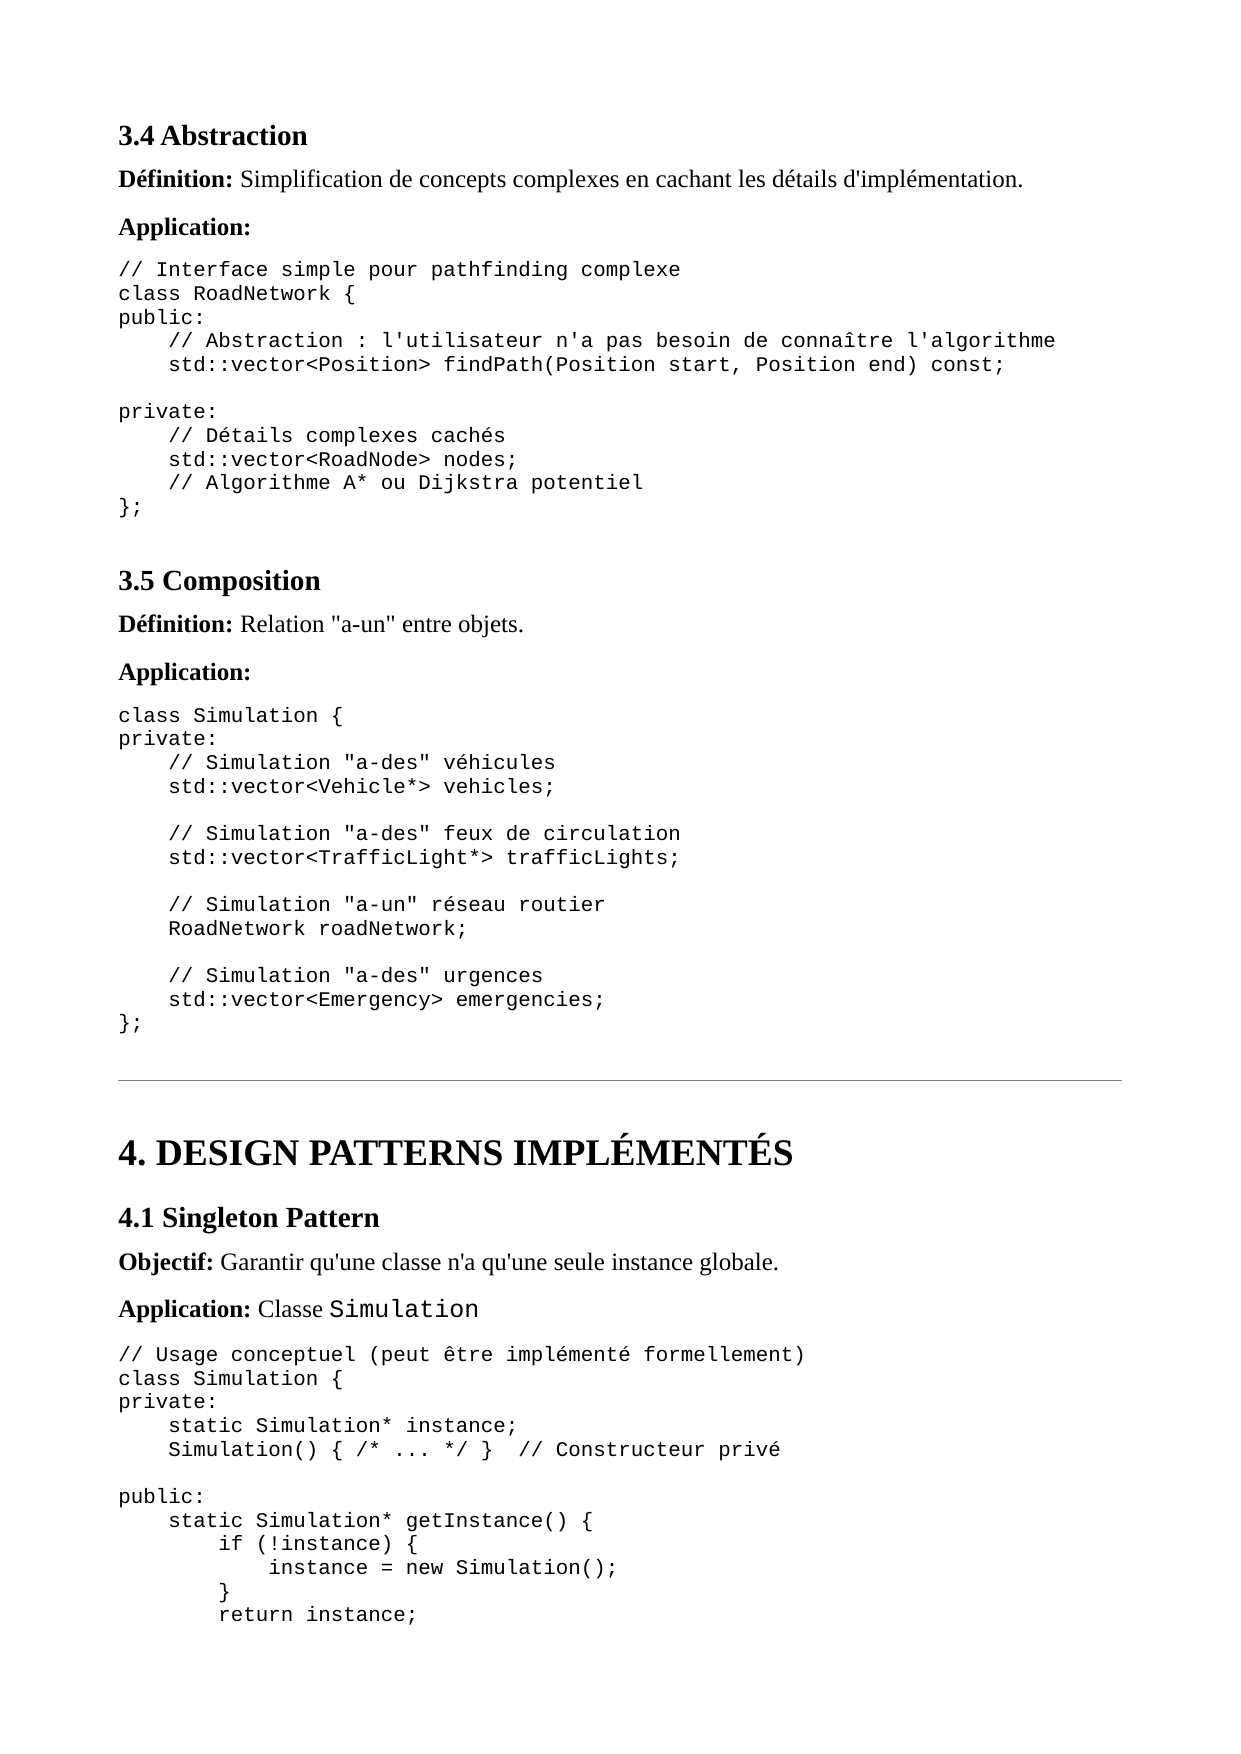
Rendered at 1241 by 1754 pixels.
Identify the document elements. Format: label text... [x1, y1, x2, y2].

text private: [118, 728, 1122, 752]
subtitle 3.5 Composition [118, 563, 1122, 597]
text }; [118, 1012, 1122, 1036]
text public: [118, 1486, 1122, 1510]
text public: [118, 307, 1122, 330]
text Application: [118, 212, 1122, 241]
text }; [118, 496, 1122, 519]
text // Simulation "a-un" réseau routier [118, 894, 1122, 918]
text std::vector<RoadNode> nodes; [118, 448, 1122, 472]
text return instance; [118, 1604, 1122, 1628]
text // Détails complexes cachés [118, 425, 1122, 448]
text } [118, 1581, 1122, 1604]
text static Simulation* instance; [118, 1415, 1122, 1439]
text Définition: Relation "a-un" entre objets. [118, 609, 1122, 638]
subtitle 4. DESIGN PATTERNS IMPLÉMENTÉS [118, 1130, 1122, 1173]
text Application: [118, 657, 1122, 686]
text // Abstraction : l'utilisateur n'a pas besoin de connaître l'algorithme [118, 330, 1122, 354]
text Objectif: Garantir qu'une classe n'a qu'une seule instance globale. [118, 1247, 1122, 1275]
text static Simulation* getInstance() { [118, 1510, 1122, 1533]
text // Simulation "a-des" véhicules [118, 752, 1122, 776]
text private: [118, 1392, 1122, 1415]
text instance = new Simulation(); [118, 1557, 1122, 1581]
text private: [118, 401, 1122, 425]
text class Simulation { [118, 1368, 1122, 1392]
text // Simulation "a-des" urgences [118, 965, 1122, 988]
text std::vector<Position> findPath(Position start, Position end) const; [118, 354, 1122, 378]
text // Algorithme A* ou Dijkstra potentiel [118, 472, 1122, 496]
text if (!instance) { [118, 1533, 1122, 1557]
text std::vector<TrafficLight*> trafficLights; [118, 847, 1122, 870]
text std::vector<Vehicle*> vehicles; [118, 776, 1122, 799]
text class RoadNetwork { [118, 283, 1122, 307]
text Définition: Simplification de concepts complexes en cachant les détails d'implémentation. [118, 164, 1122, 193]
text // Usage conceptuel (peut être implémenté formellement) [118, 1344, 1122, 1368]
text Simulation() { /* ... */ } // Constructeur privé [118, 1439, 1122, 1462]
text class Simulation { [118, 705, 1122, 728]
text Application: Classe Simulation [118, 1294, 1122, 1325]
subtitle 4.1 Singleton Pattern [118, 1201, 1122, 1234]
subtitle 3.4 Abstraction [118, 118, 1122, 152]
text std::vector<Emergency> emergencies; [118, 988, 1122, 1012]
text // Simulation "a-des" feux de circulation [118, 823, 1122, 847]
text // Interface simple pour pathfinding complexe [118, 259, 1122, 283]
text RoadNetwork roadNetwork; [118, 918, 1122, 941]
